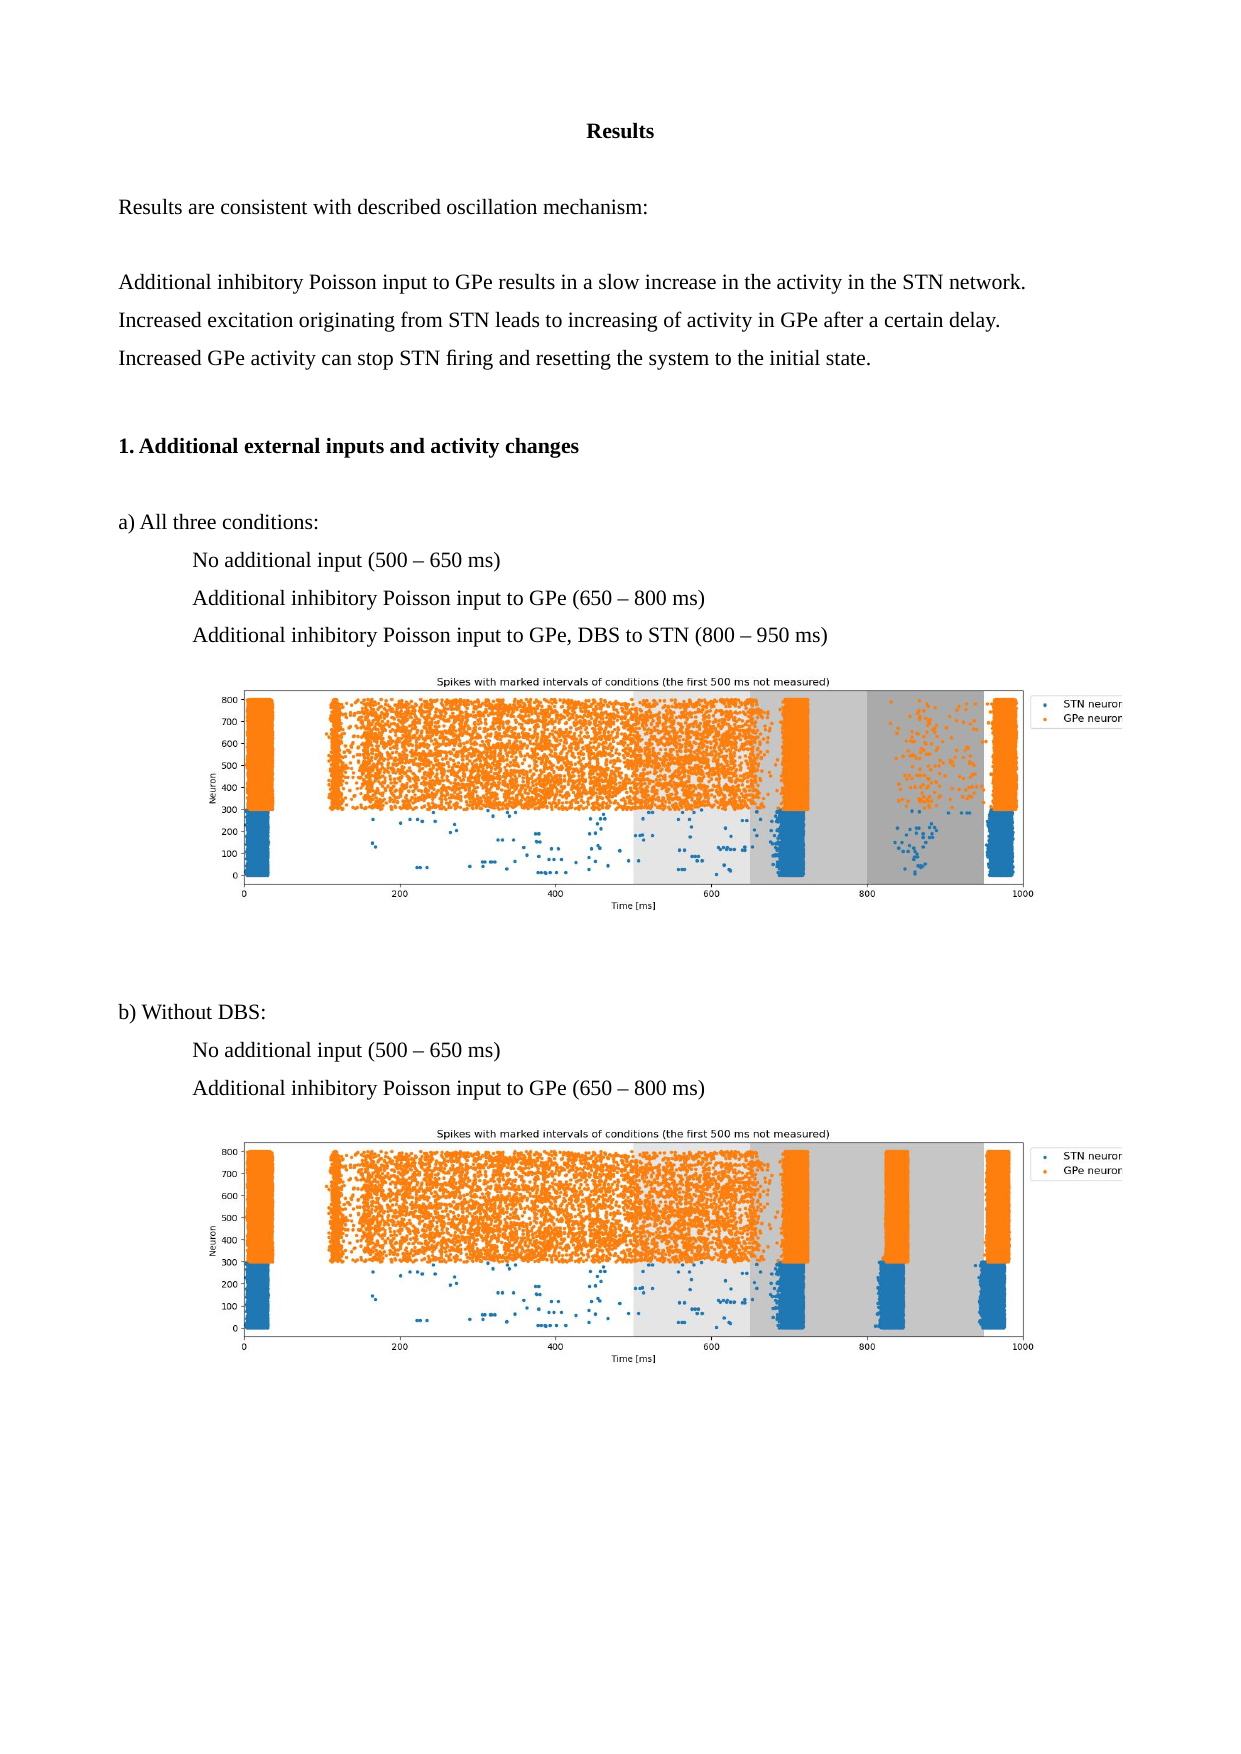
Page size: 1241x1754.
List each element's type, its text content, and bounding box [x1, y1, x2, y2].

text Additional inhibitory Poisson input to GPe, DBS to STN (800 – 950 ms) [118, 622, 1122, 647]
text No additional input (500 – 650 ms) [118, 1037, 1122, 1062]
text 1. Additional external inputs and activity changes [118, 433, 1122, 458]
text Additional inhibitory Poisson input to GPe (650 – 800 ms) [118, 1075, 1122, 1100]
picture [118, 1112, 1123, 1364]
text Increased GPe activity can stop STN ﬁring and resetting the system to the initial state. [118, 345, 1122, 370]
text Results [118, 118, 1122, 143]
text b) Without DBS: [118, 999, 1122, 1024]
text a) All three conditions: [118, 509, 1122, 534]
text No additional input (500 – 650 ms) [118, 547, 1122, 572]
text Increased excitation originating from STN leads to increasing of activity in GPe after a certain delay. [118, 307, 1122, 332]
text Additional inhibitory Poisson input to GPe results in a slow increase in the activity in the STN network. [118, 269, 1122, 294]
text Results are consistent with described oscillation mechanism: [118, 194, 1122, 219]
picture [118, 660, 1123, 911]
text Additional inhibitory Poisson input to GPe (650 – 800 ms) [118, 584, 1122, 610]
